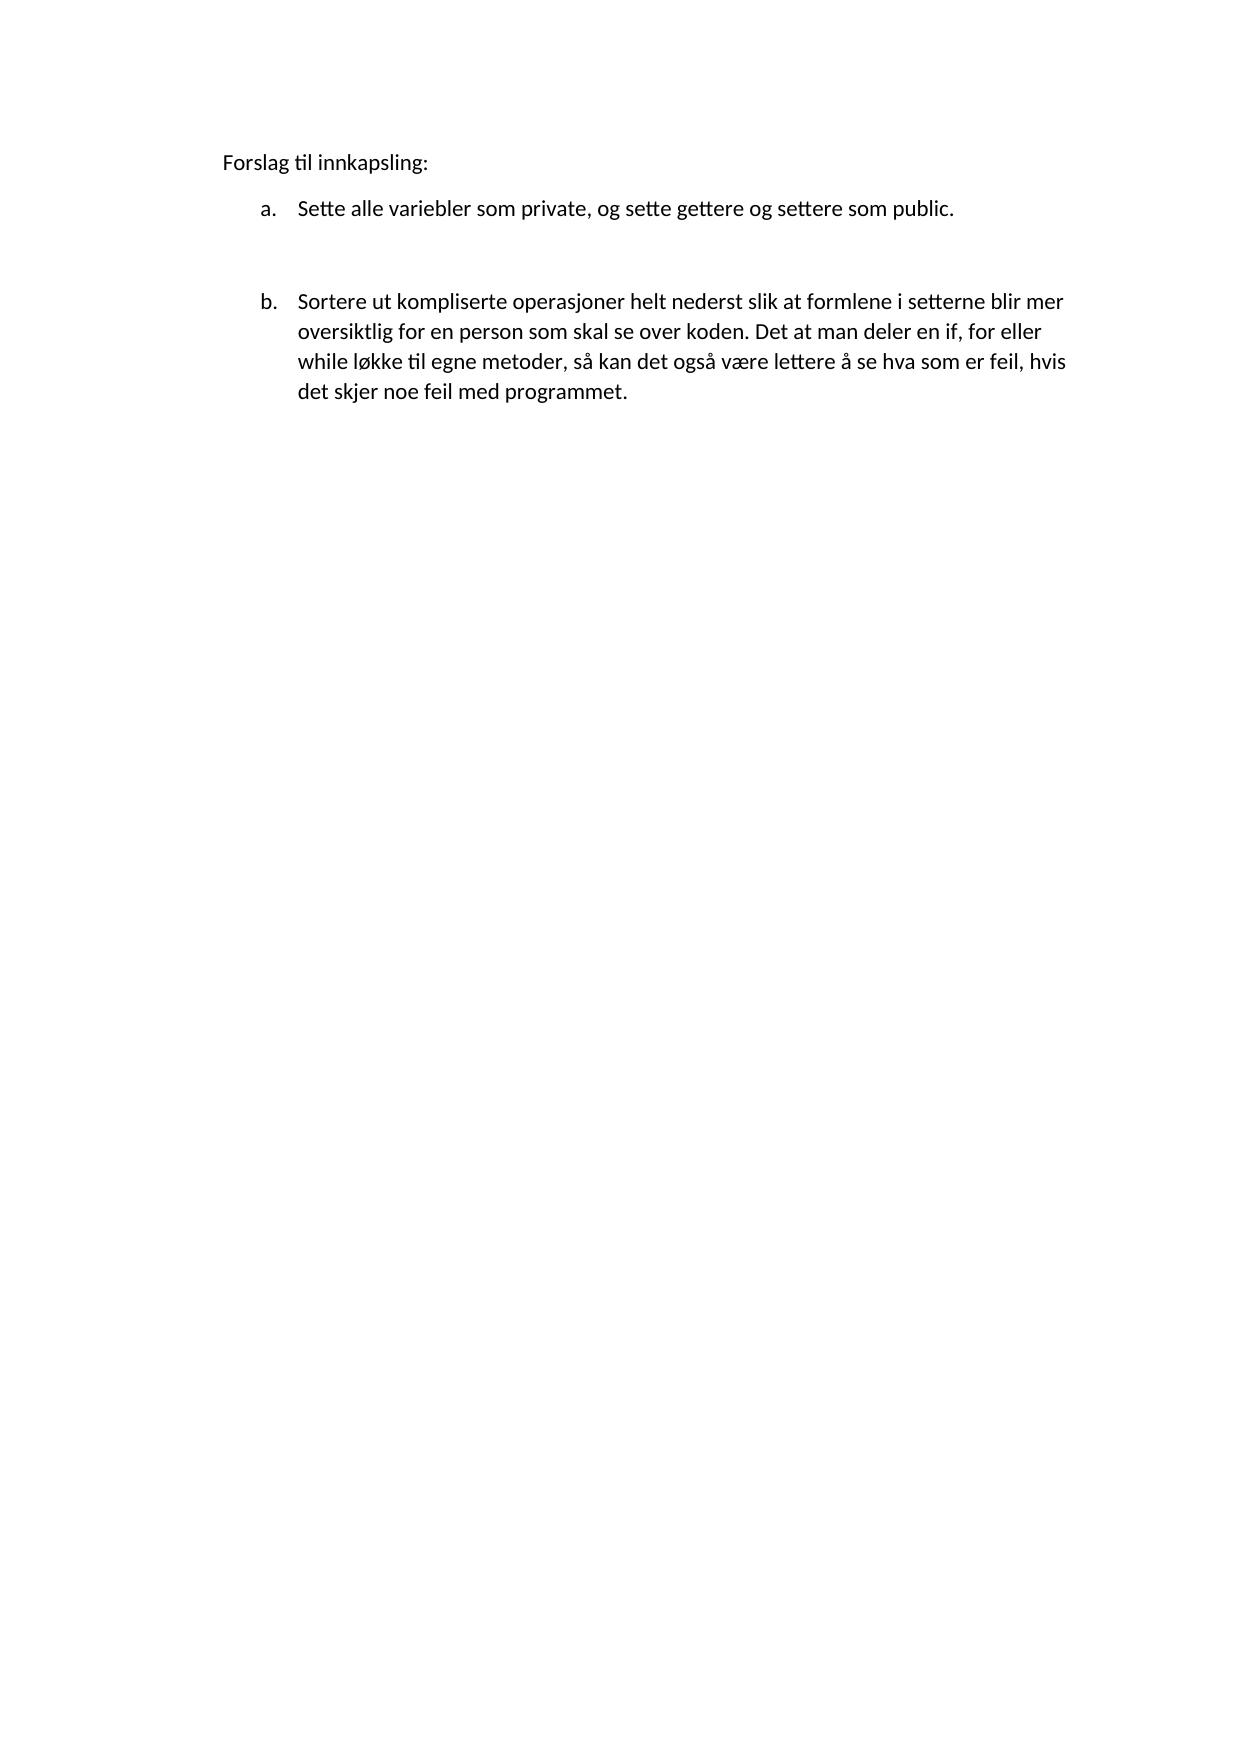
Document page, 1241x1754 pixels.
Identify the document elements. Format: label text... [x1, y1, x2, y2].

list Forslag til innkapsling: [223, 148, 1093, 176]
list Sortere ut kompliserte operasjoner helt nederst slik at formlene i setterne blir mer oversiktlig for en person som skal se over koden. Det at man deler en if, for eller while løkke til egne metoder, så kan det også være lettere å se hva som er feil, hvis det skjer noe feil med programmet. [260, 287, 1093, 405]
list Sette alle variebler som private, og sette gettere og settere som public. [260, 194, 1093, 222]
